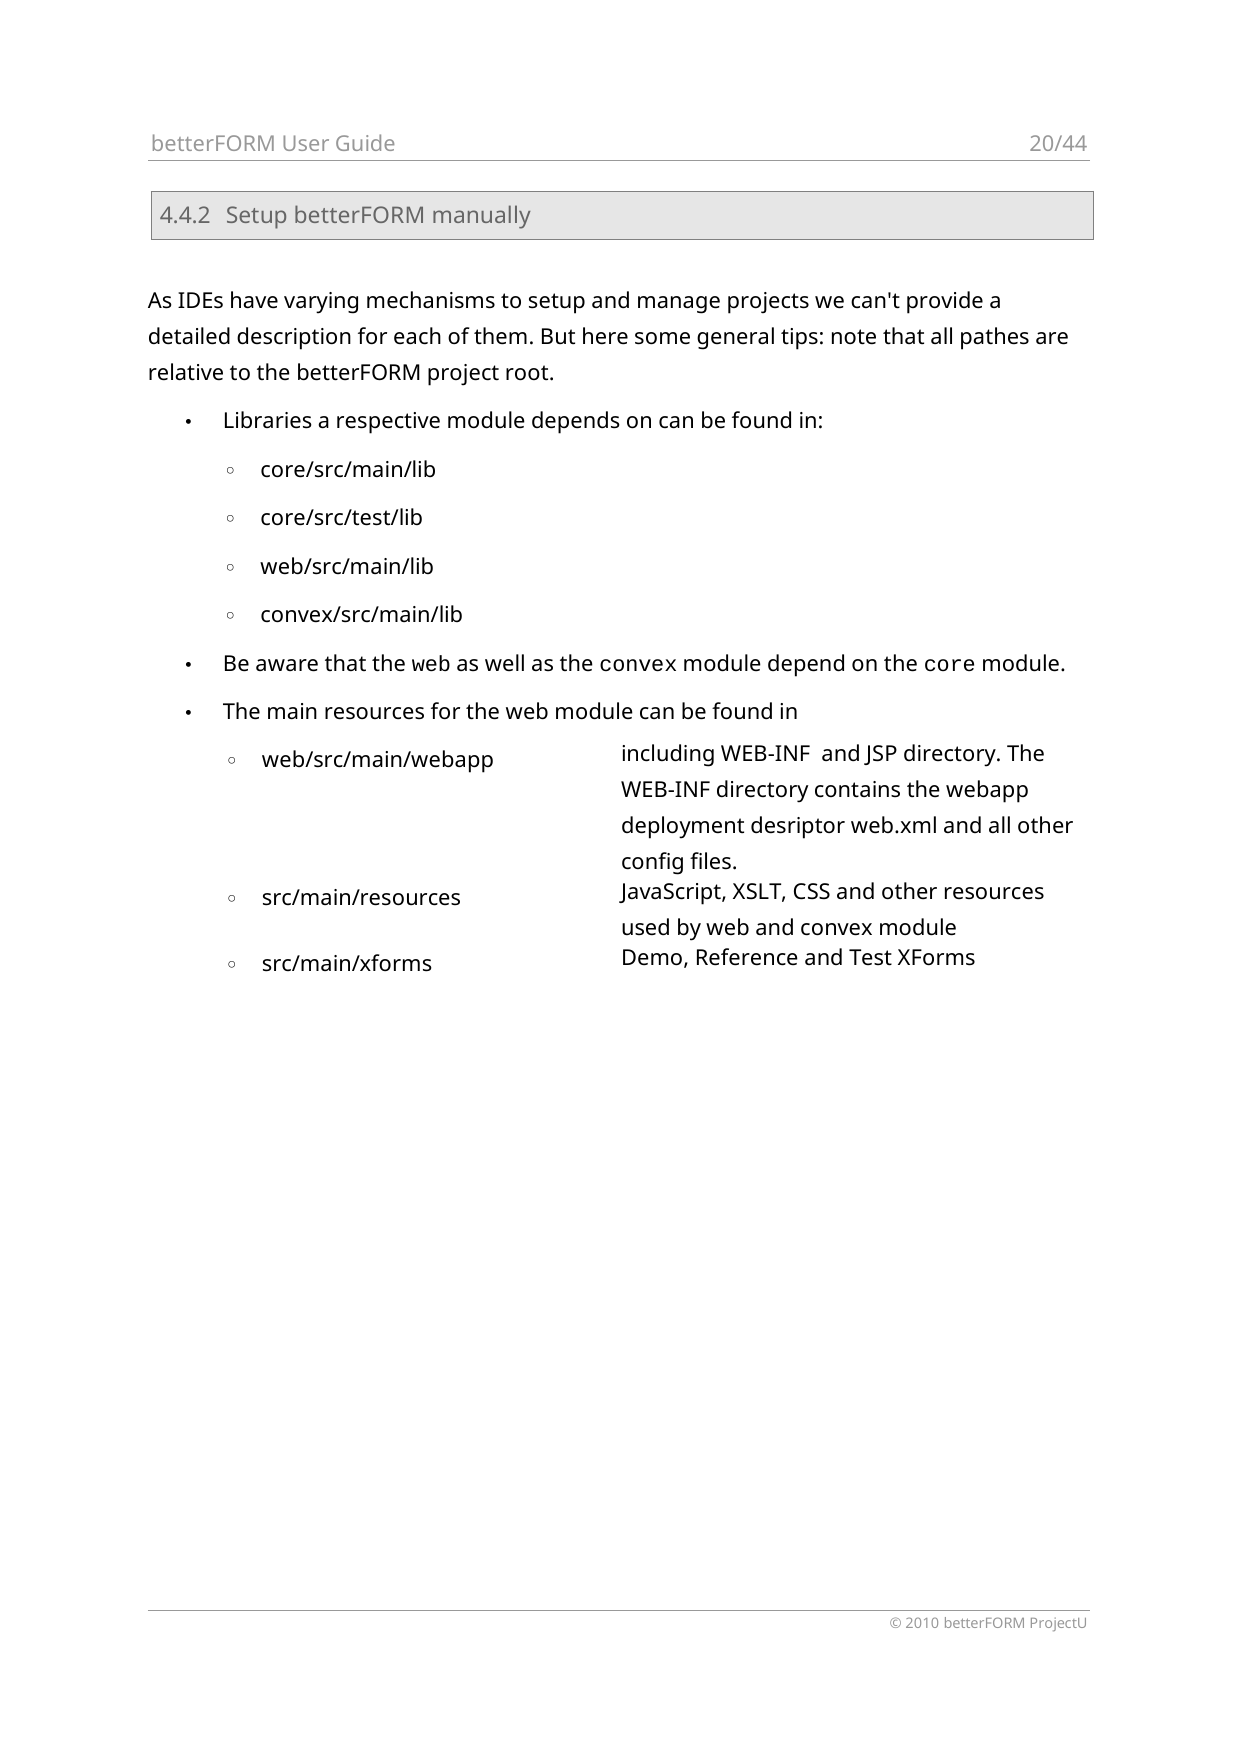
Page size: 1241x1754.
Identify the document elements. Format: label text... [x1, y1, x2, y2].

list Be aware that the web as well as the convex module depend on the core module. [185, 647, 1093, 677]
table_cell src/main/xforms [149, 942, 621, 978]
table_header web/src/main/webapp [149, 738, 621, 876]
list core/src/main/lib [223, 454, 1093, 484]
table_header including WEB-INF and JSP directory. The WEB-INF directory contains the webapp deployment desriptor web.xml and all other config files. [621, 738, 1094, 876]
table_cell JavaScript, XSLT, CSS and other resources used by web and convex module [621, 876, 1094, 942]
text As IDEs have varying mechanisms to setup and manage projects we can't provide a detailed description for each of them. But here some general tips: note that all pathes are relative to the betterFORM project root. [148, 285, 1090, 387]
list Libraries a respective module depends on can be found in: [185, 405, 1093, 435]
list convex/src/main/lib [223, 599, 1093, 629]
subtitle Setup betterFORM manually [152, 192, 1093, 239]
list The main resources for the web module can be found in [185, 696, 1093, 726]
list web/src/main/lib [223, 551, 1093, 581]
table_cell Demo, Reference and Test XForms [621, 942, 1094, 978]
list core/src/test/lib [223, 502, 1093, 532]
table_cell src/main/resources [149, 876, 621, 942]
